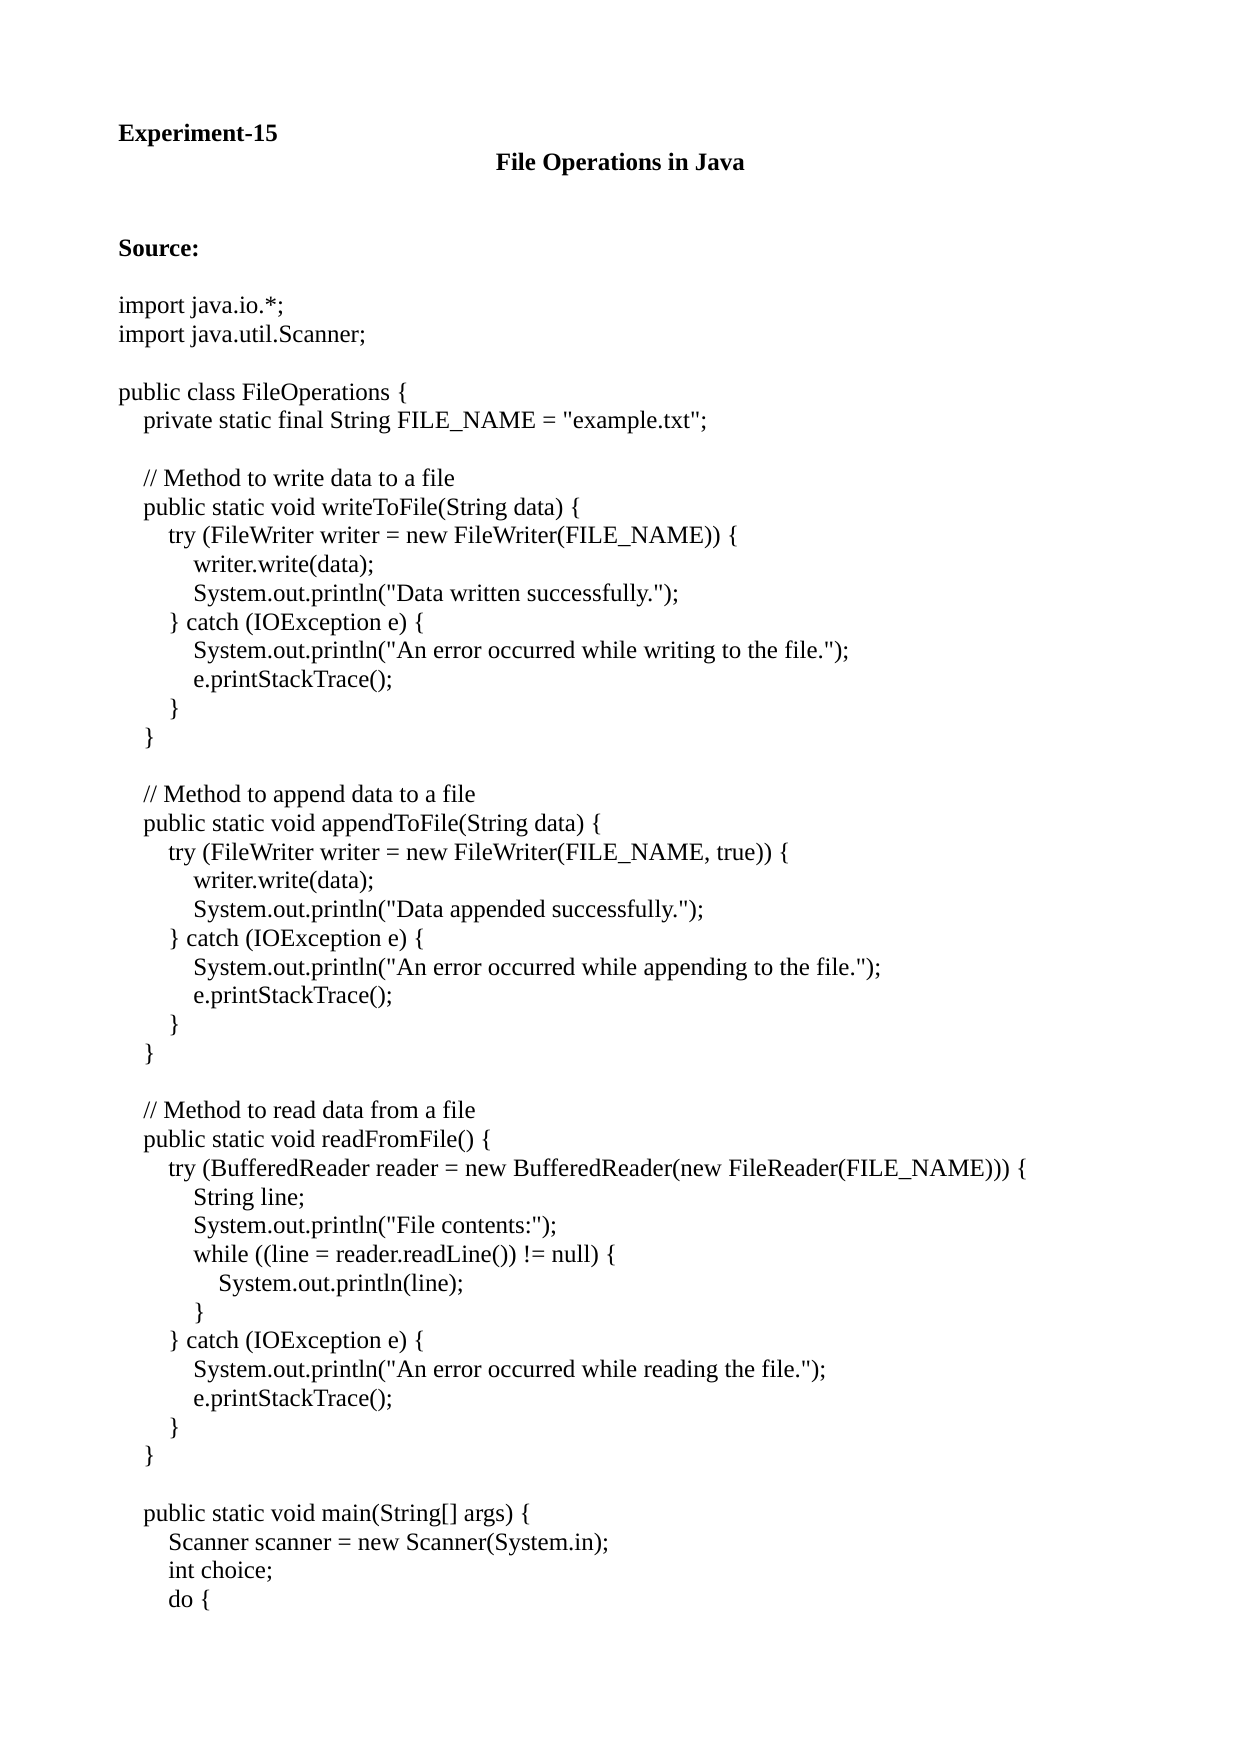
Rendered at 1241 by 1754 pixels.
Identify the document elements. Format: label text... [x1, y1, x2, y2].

text while ((line = reader.readLine()) != null) { [118, 1239, 1122, 1268]
text import java.io.*; [118, 291, 1122, 319]
text System.out.println(line); [118, 1268, 1122, 1297]
text int choice; [118, 1556, 1122, 1584]
text } [118, 1441, 1122, 1469]
text } [118, 1009, 1122, 1038]
text String line; [118, 1182, 1122, 1211]
text e.printStackTrace(); [118, 664, 1122, 693]
text System.out.println("File contents:"); [118, 1211, 1122, 1239]
text System.out.println("An error occurred while appending to the file."); [118, 952, 1122, 981]
text writer.write(data); [118, 866, 1122, 894]
text } [118, 1038, 1122, 1067]
text Scanner scanner = new Scanner(System.in); [118, 1527, 1122, 1556]
text System.out.println("Data appended successfully."); [118, 894, 1122, 923]
text try (FileWriter writer = new FileWriter(FILE_NAME)) { [118, 521, 1122, 549]
text public static void writeToFile(String data) { [118, 492, 1122, 521]
text do { [118, 1584, 1122, 1613]
text File Operations in Java [118, 147, 1122, 176]
text System.out.println("Data written successfully."); [118, 578, 1122, 607]
text } catch (IOException e) { [118, 1326, 1122, 1354]
text e.printStackTrace(); [118, 1383, 1122, 1412]
text import java.util.Scanner; [118, 319, 1122, 348]
text } catch (IOException e) { [118, 607, 1122, 636]
text try (BufferedReader reader = new BufferedReader(new FileReader(FILE_NAME))) { [118, 1153, 1122, 1182]
text } catch (IOException e) { [118, 923, 1122, 952]
text Source: [118, 233, 1122, 262]
text } [118, 1412, 1122, 1441]
text System.out.println("An error occurred while writing to the file."); [118, 636, 1122, 664]
text try (FileWriter writer = new FileWriter(FILE_NAME, true)) { [118, 837, 1122, 866]
text // Method to append data to a file [118, 779, 1122, 808]
text } [118, 693, 1122, 722]
text Experiment-15 [118, 118, 1122, 147]
text } [118, 722, 1122, 751]
text public static void main(String[] args) { [118, 1498, 1122, 1527]
text writer.write(data); [118, 549, 1122, 578]
text public static void appendToFile(String data) { [118, 808, 1122, 837]
text e.printStackTrace(); [118, 981, 1122, 1009]
text System.out.println("An error occurred while reading the file."); [118, 1354, 1122, 1383]
text public static void readFromFile() { [118, 1124, 1122, 1153]
text private static final String FILE_NAME = "example.txt"; [118, 406, 1122, 434]
text // Method to write data to a file [118, 463, 1122, 492]
text } [118, 1297, 1122, 1326]
text // Method to read data from a file [118, 1096, 1122, 1124]
text public class FileOperations { [118, 377, 1122, 406]
